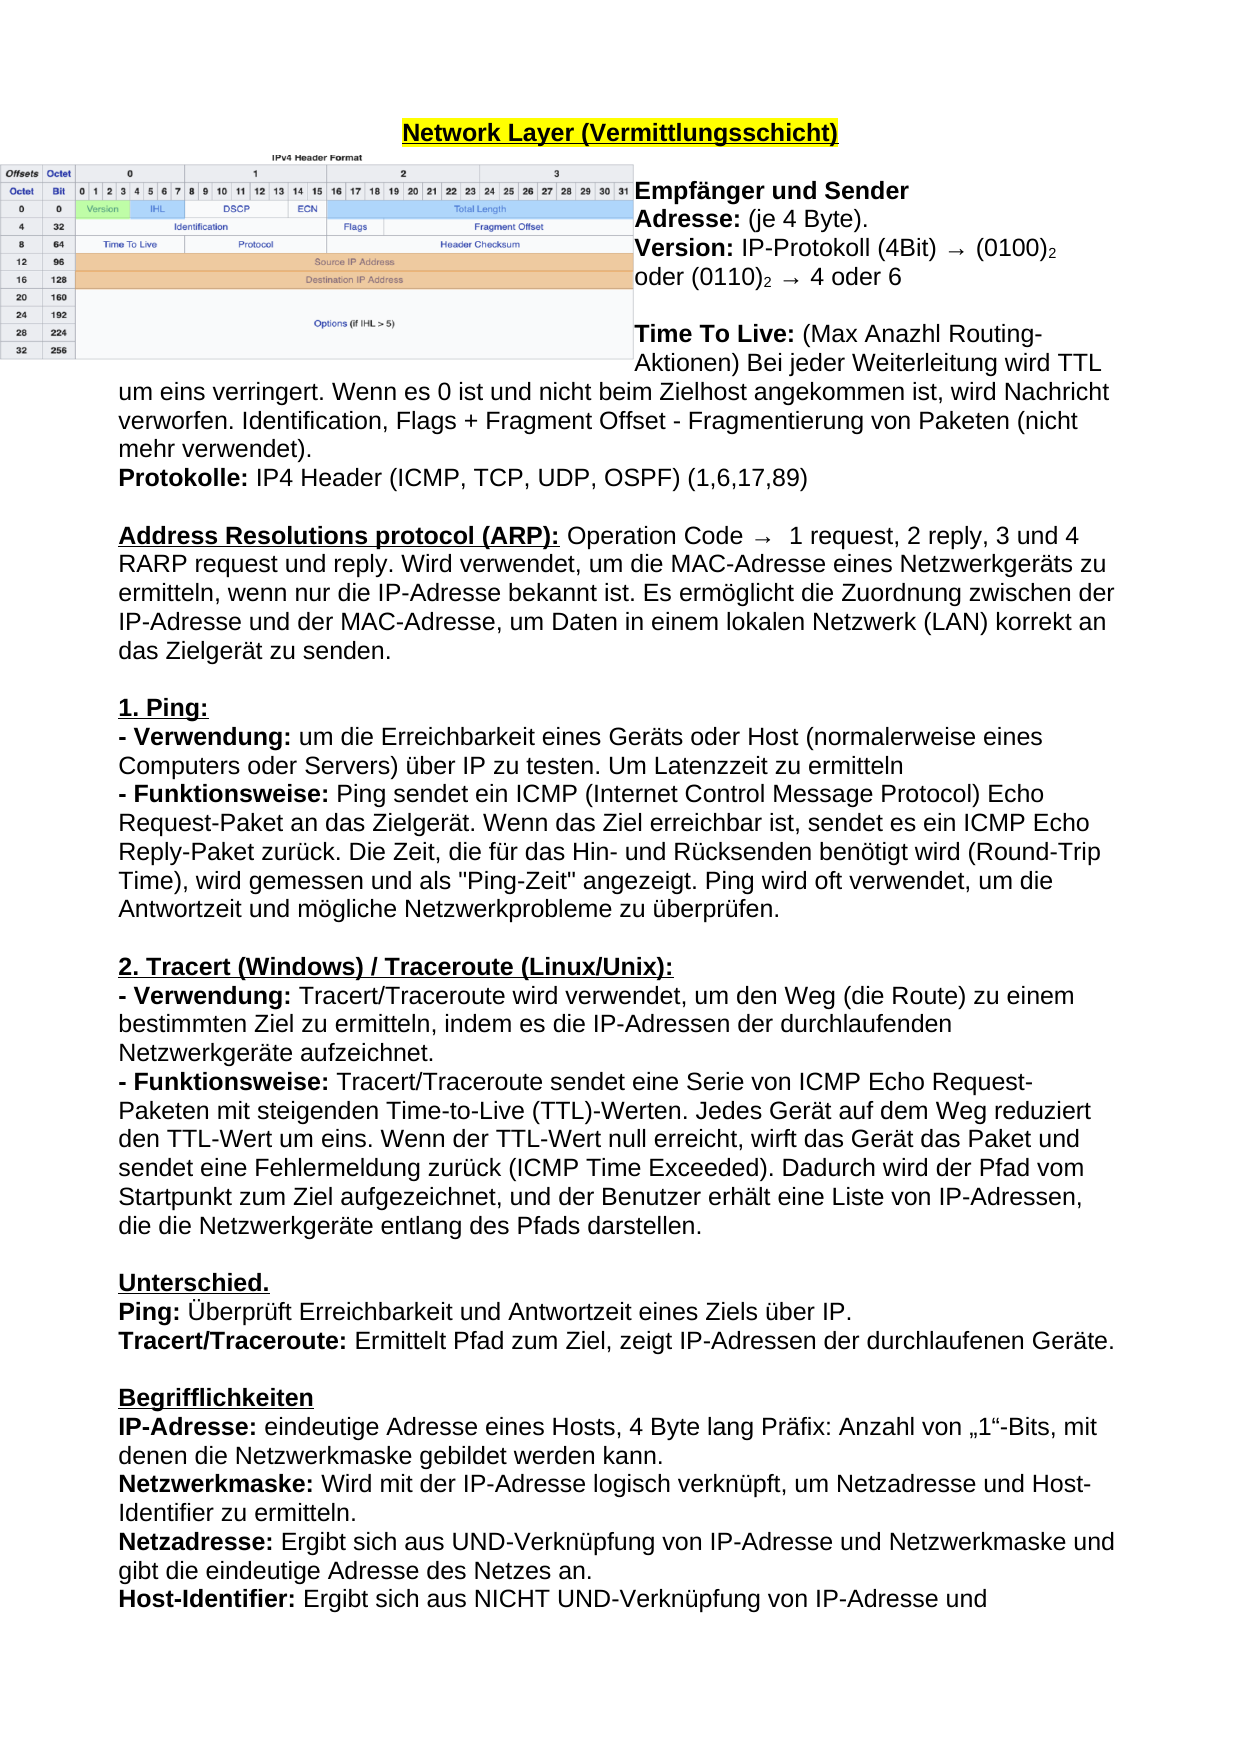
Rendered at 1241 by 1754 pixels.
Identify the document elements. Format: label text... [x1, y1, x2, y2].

text Tracert/Traceroute: Ermittelt Pfad zum Ziel, zeigt IP-Adressen der durchlaufenen Geräte. [118, 1326, 1122, 1354]
text Adresse: (je 4 Byte). [634, 204, 1122, 233]
text - Verwendung: um die Erreichbarkeit eines Geräts oder Host (normalerweise eines Computers oder Servers) über IP zu testen. Um Latenzzeit zu ermitteln [118, 722, 1122, 779]
picture [0, 155, 634, 362]
text 2. Tracert (Windows) / Traceroute (Linux/Unix): [118, 952, 1122, 981]
text Unterschied. [118, 1268, 1122, 1297]
text Version: IP-Protokoll (4Bit) → (0100)2 [634, 233, 1122, 262]
text - Verwendung: Tracert/Traceroute wird verwendet, um den Weg (die Route) zu einem bestimmten Ziel zu ermitteln, indem es die IP-Adressen der durchlaufenden Netzwerkgeräte aufzeichnet. [118, 981, 1122, 1067]
text Protokolle: IP4 Header (ICMP, TCP, UDP, OSPF) (1,6,17,89) [118, 463, 1122, 492]
text Host-Identifier: Ergibt sich aus NICHT UND-Verknüpfung von IP-Adresse und [118, 1584, 1122, 1613]
text Empfänger und Sender [634, 176, 1122, 204]
text - Funktionsweise: Ping sendet ein ICMP (Internet Control Message Protocol) Echo Request-Paket an das Zielgerät. Wenn das Ziel erreichbar ist, sendet es ein ICMP Echo Reply-Paket zurück. Die Zeit, die für das Hin- und Rücksenden benötigt wird (Round-Trip Time), wird gemessen und als "Ping-Zeit" angezeigt. Ping wird oft verwendet, um die Antwortzeit und mögliche Netzwerkprobleme zu überprüfen. [118, 779, 1122, 923]
text Network Layer (Vermittlungsschicht) [118, 118, 1122, 147]
text Begrifflichkeiten [118, 1383, 1122, 1412]
text Address Resolutions protocol (ARP): Operation Code → 1 request, 2 reply, 3 und 4 RARP request und reply. Wird verwendet, um die MAC-Adresse eines Netzwerkgeräts zu ermitteln, wenn nur die IP-Adresse bekannt ist. Es ermöglicht die Zuordnung zwischen der IP-Adresse und der MAC-Adresse, um Daten in einem lokalen Netzwerk (LAN) korrekt an das Zielgerät zu senden. [118, 521, 1122, 664]
text Netzwerkmaske: Wird mit der IP-Adresse logisch verknüpft, um Netzadresse und Host-Identifier zu ermitteln. [118, 1469, 1122, 1527]
text oder (0110)2 → 4 oder 6 [634, 262, 1122, 291]
text 1. Ping: [118, 693, 1122, 722]
text IP-Adresse: eindeutige Adresse eines Hosts, 4 Byte lang Präfix: Anzahl von „1“-Bits, mit denen die Netzwerkmaske gebildet werden kann. [118, 1412, 1122, 1469]
text Ping: Überprüft Erreichbarkeit und Antwortzeit eines Ziels über IP. [118, 1297, 1122, 1326]
text - Funktionsweise: Tracert/Traceroute sendet eine Serie von ICMP Echo Request-Paketen mit steigenden Time-to-Live (TTL)-Werten. Jedes Gerät auf dem Weg reduziert den TTL-Wert um eins. Wenn der TTL-Wert null erreicht, wirft das Gerät das Paket und sendet eine Fehlermeldung zurück (ICMP Time Exceeded). Dadurch wird der Pfad vom Startpunkt zum Ziel aufgezeichnet, und der Benutzer erhält eine Liste von IP-Adressen, die die Netzwerkgeräte entlang des Pfads darstellen. [118, 1067, 1122, 1239]
text Netzadresse: Ergibt sich aus UND-Verknüpfung von IP-Adresse und Netzwerkmaske und gibt die eindeutige Adresse des Netzes an. [118, 1527, 1122, 1584]
text Time To Live: (Max Anazhl Routing-Aktionen) Bei jeder Weiterleitung wird TTL um eins verringert. Wenn es 0 ist und nicht beim Zielhost angekommen ist, wird Nachricht verworfen. Identification, Flags + Fragment Offset - Fragmentierung von Paketen (nicht mehr verwendet). [118, 319, 1122, 463]
